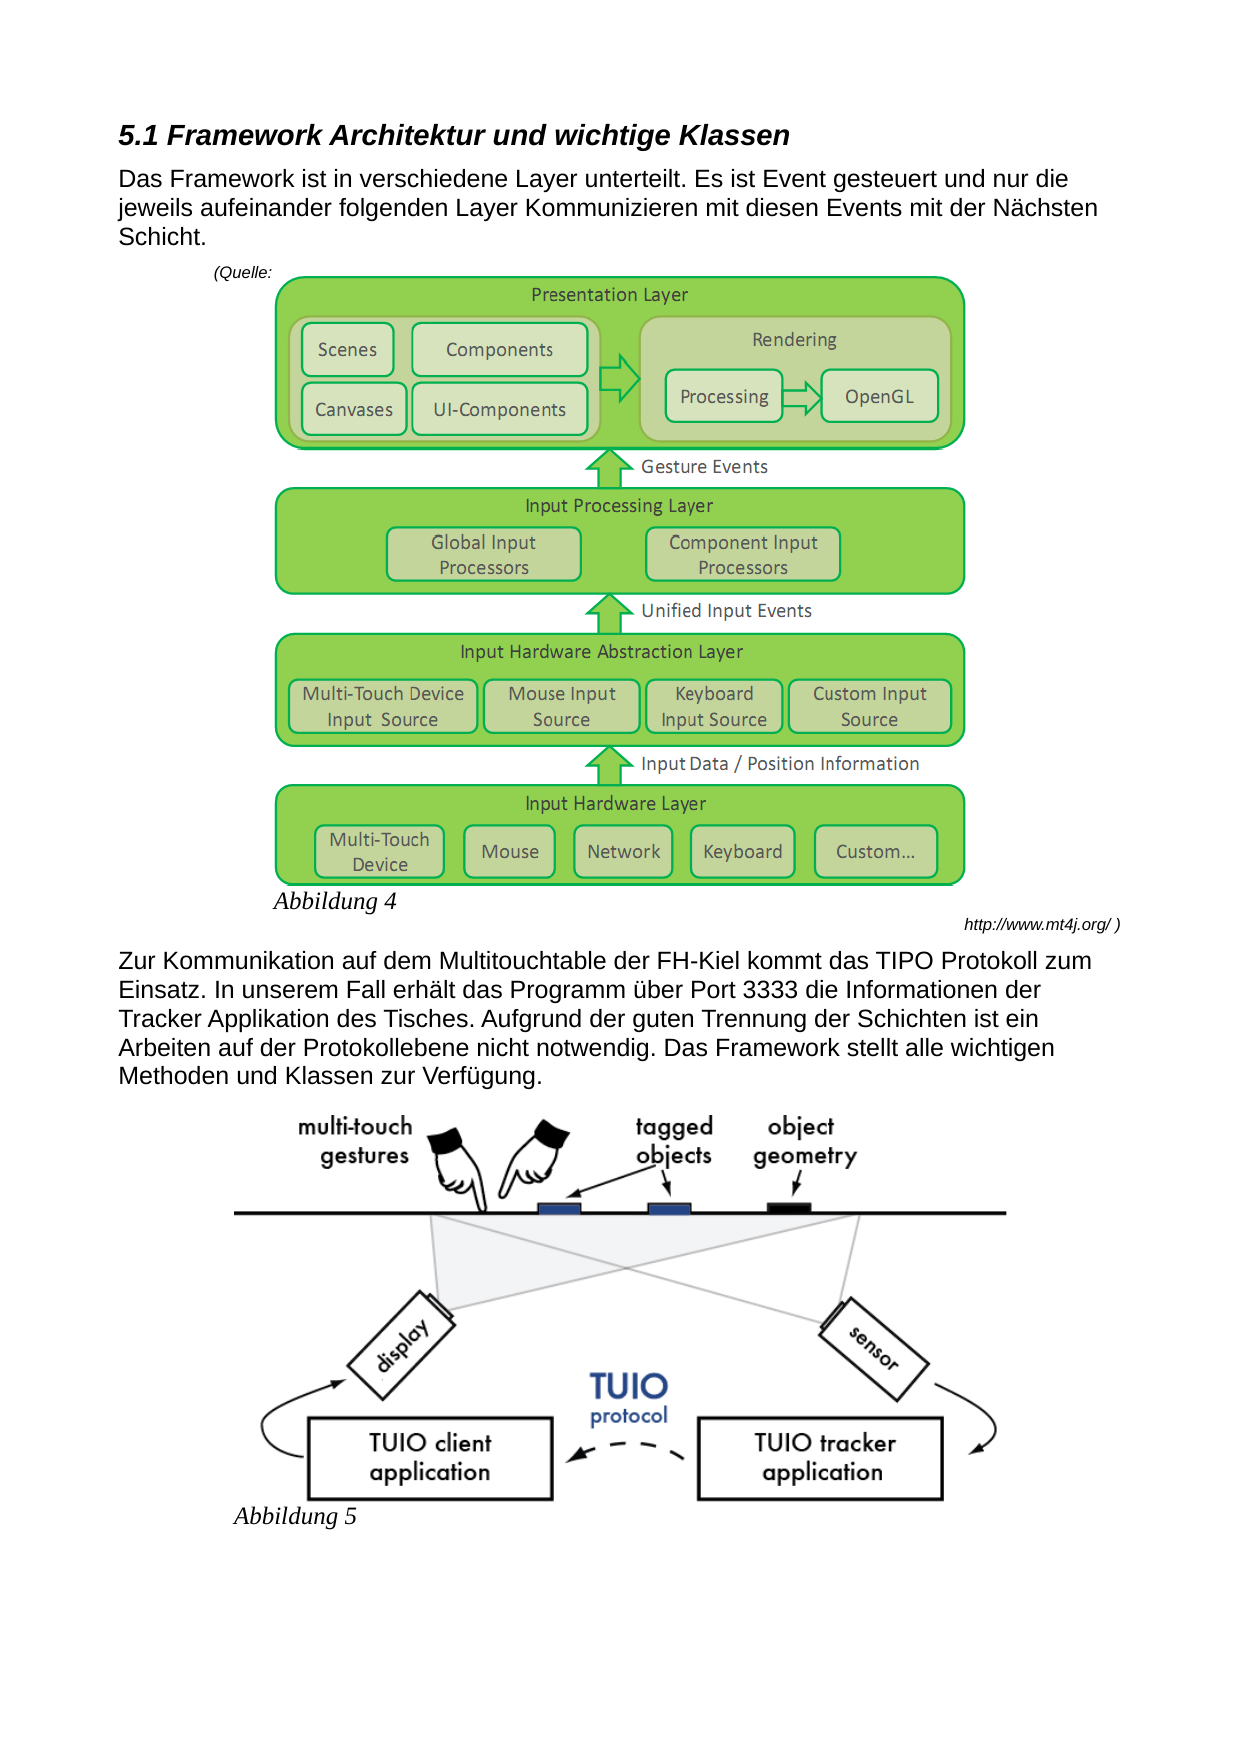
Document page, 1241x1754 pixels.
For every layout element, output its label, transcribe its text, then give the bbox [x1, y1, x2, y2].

text Zur Kommunikation auf dem Multitouchtable der FH-Kiel kommt das TIPO Protokoll zum Einsatz. In unserem Fall erhält das Programm über Port 3333 die Informationen der Tracker Applikation des Tisches. Aufgrund der guten Trennung der Schichten ist ein Arbeiten auf der Protokollebene nicht notwendig. Das Framework stellt alle wichtigen Methoden und Klassen zur Verfügung. [118, 946, 1122, 1090]
picture [234, 1115, 1007, 1502]
picture [273, 275, 967, 886]
text (Quelle: http://www.mt4j.org/ ) [118, 263, 1122, 934]
subtitle 5.1 Framework Architektur und wichtige Klassen [118, 118, 1122, 152]
text Abbildung 4 [274, 886, 967, 915]
text Das Framework ist in verschiedene Layer unterteilt. Es ist Event gesteuert und nur die jeweils aufeinander folgenden Layer Kommunizieren mit diesen Events mit der Nächsten Schicht. [118, 164, 1122, 250]
text Abbildung 5 [234, 1502, 1006, 1530]
